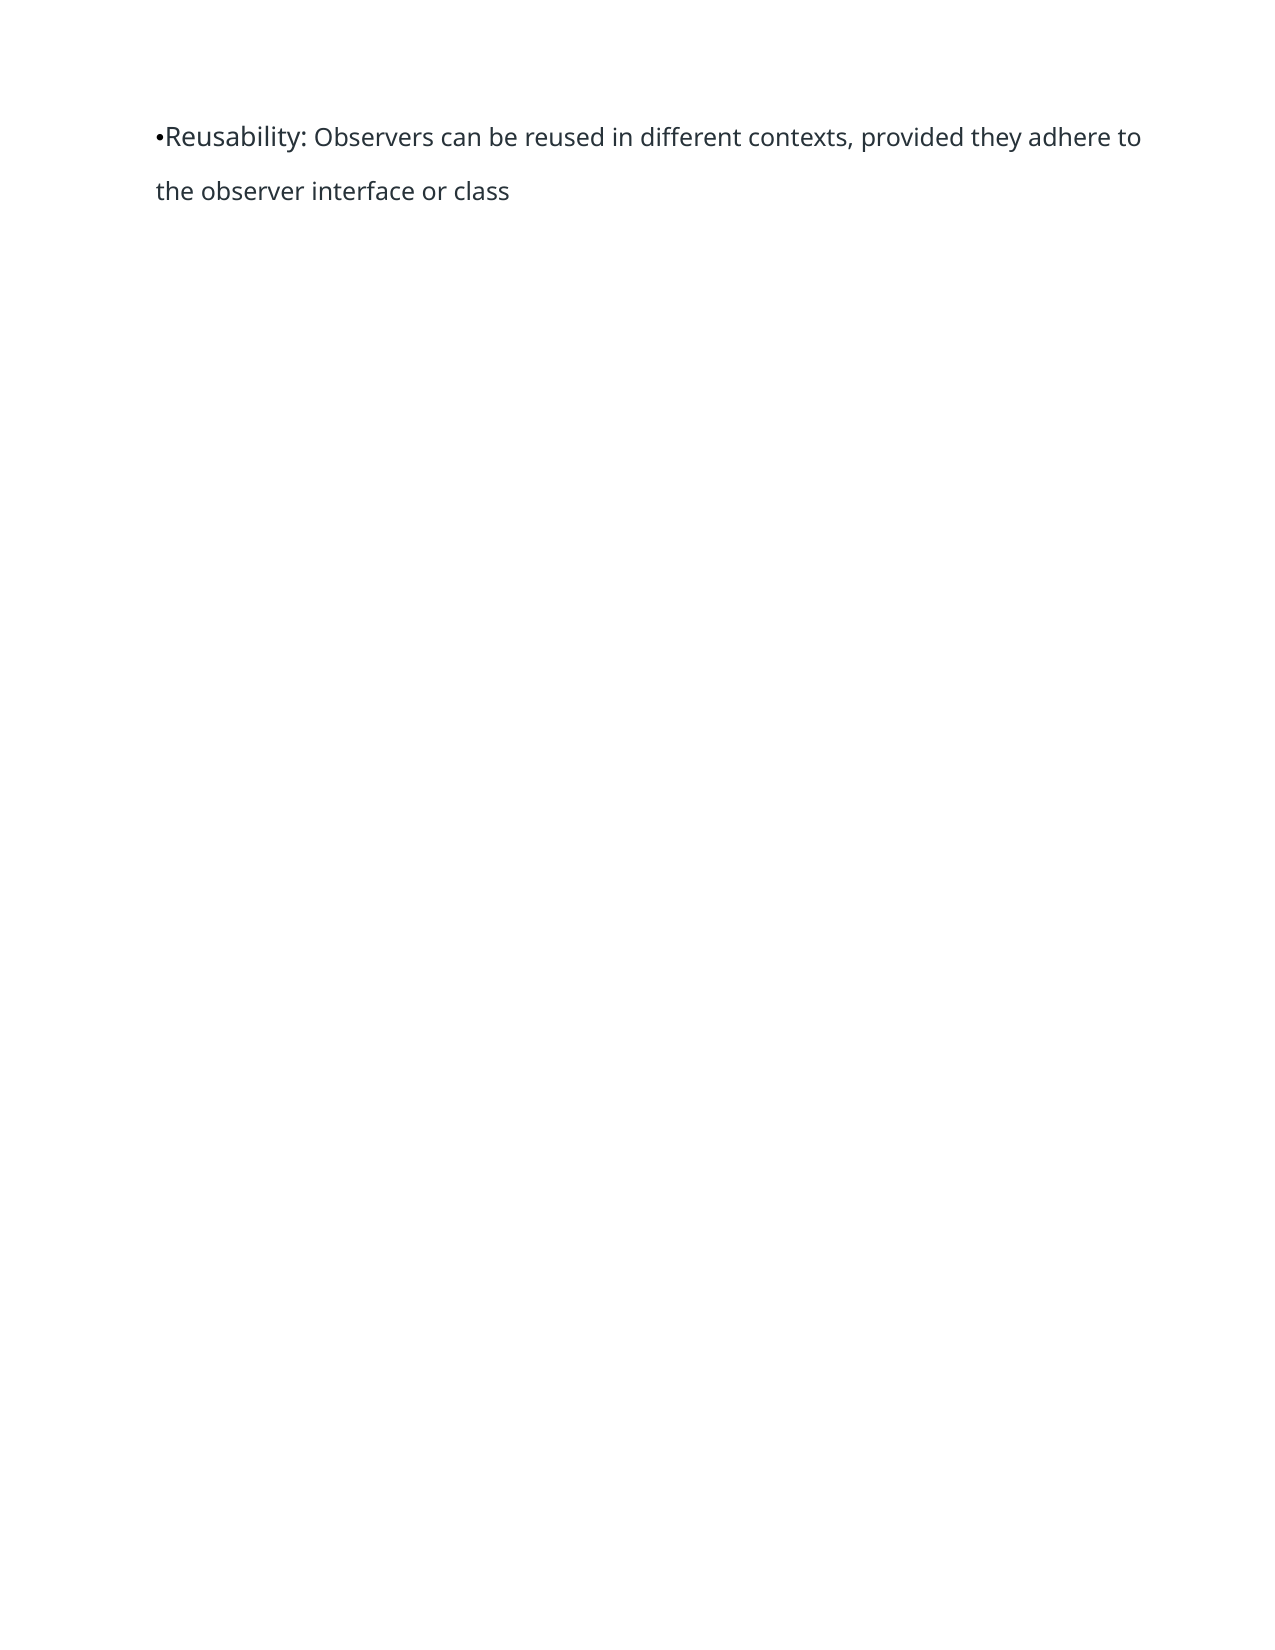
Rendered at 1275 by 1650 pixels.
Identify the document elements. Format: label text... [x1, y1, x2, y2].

list Reusability: Observers can be reused in different contexts, provided they adhere to the observer interface or class [156, 118, 1157, 208]
